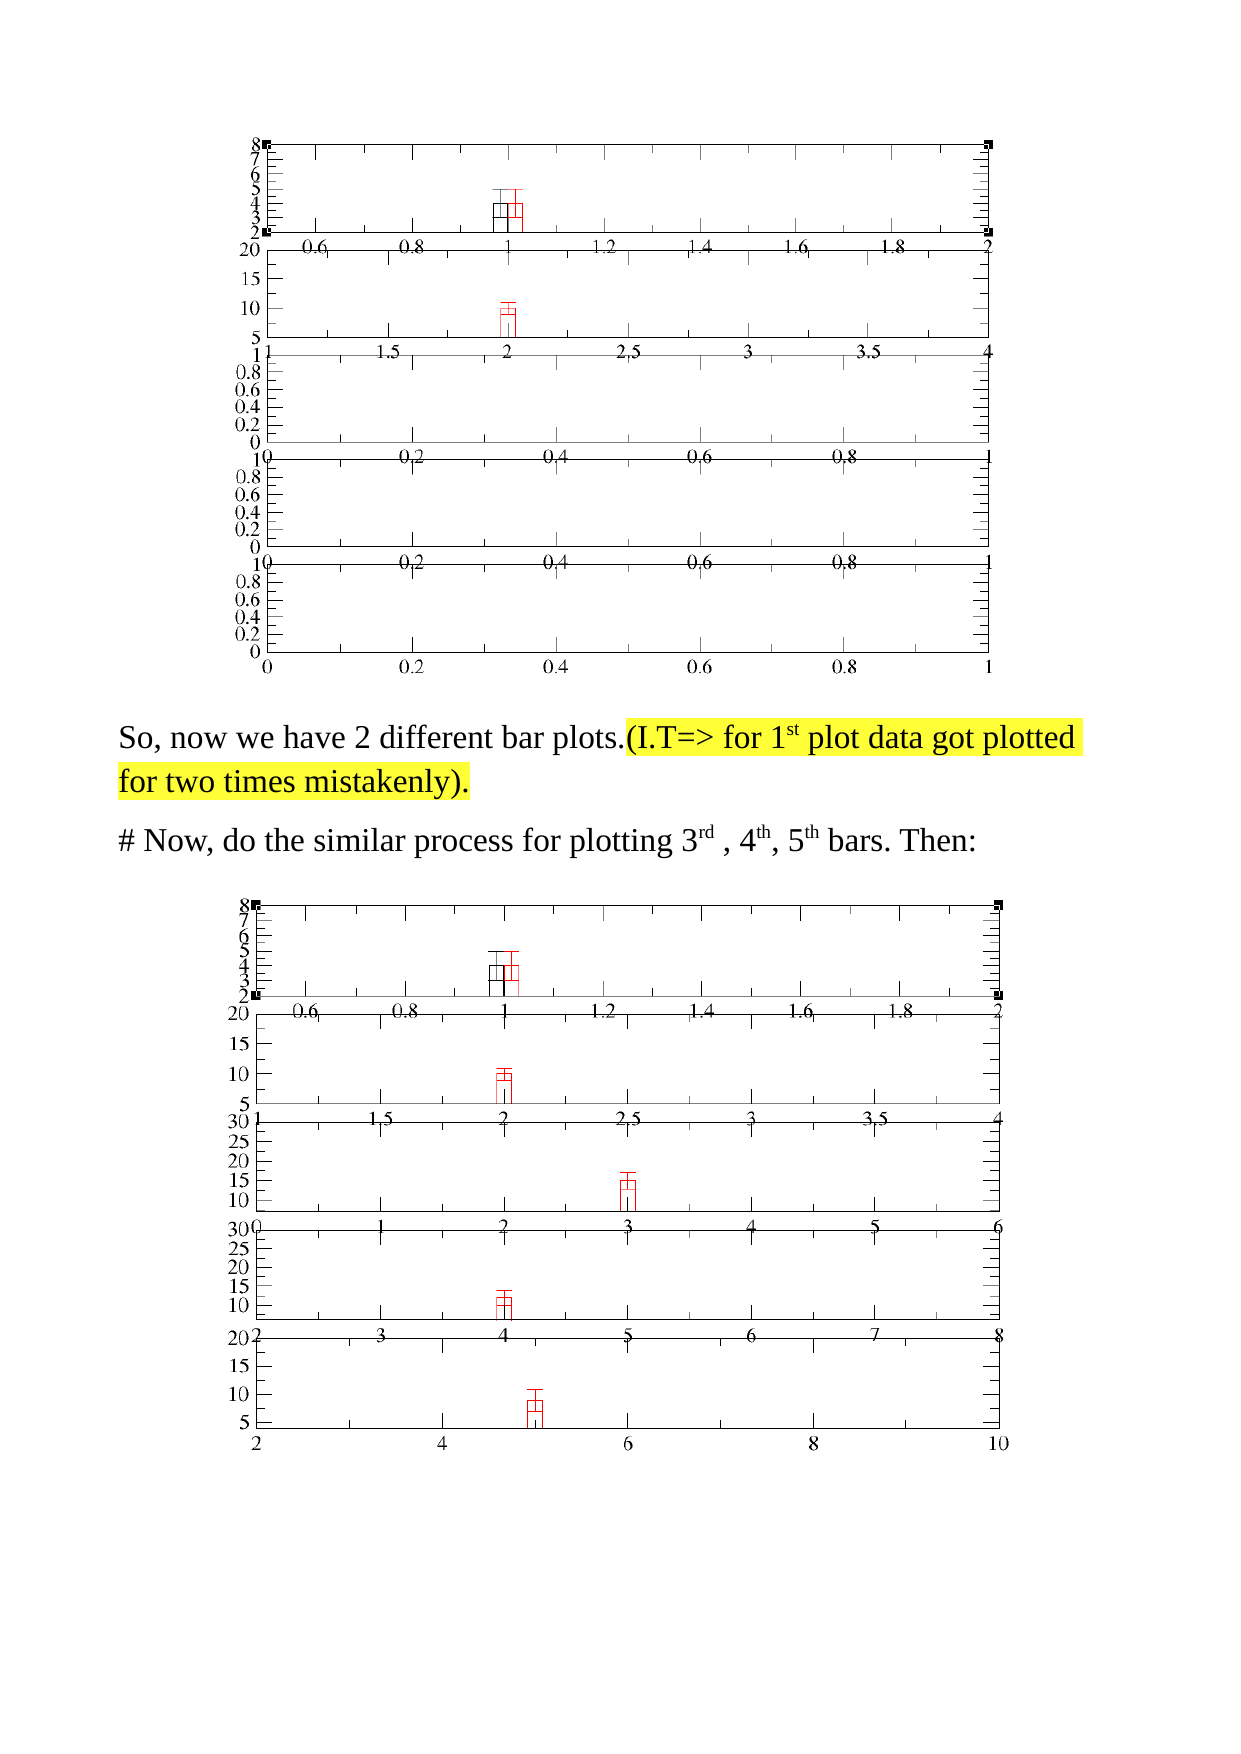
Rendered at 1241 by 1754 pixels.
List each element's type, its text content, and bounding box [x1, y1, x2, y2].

picture [230, 118, 1011, 712]
picture [218, 878, 1022, 1490]
text So, now we have 2 different bar plots.(I.T=> for 1st plot data got plotted for two times mistakenly). [118, 118, 1122, 800]
text # Now, do the similar process for plotting 3rd , 4th, 5th bars. Then: [118, 820, 1122, 859]
